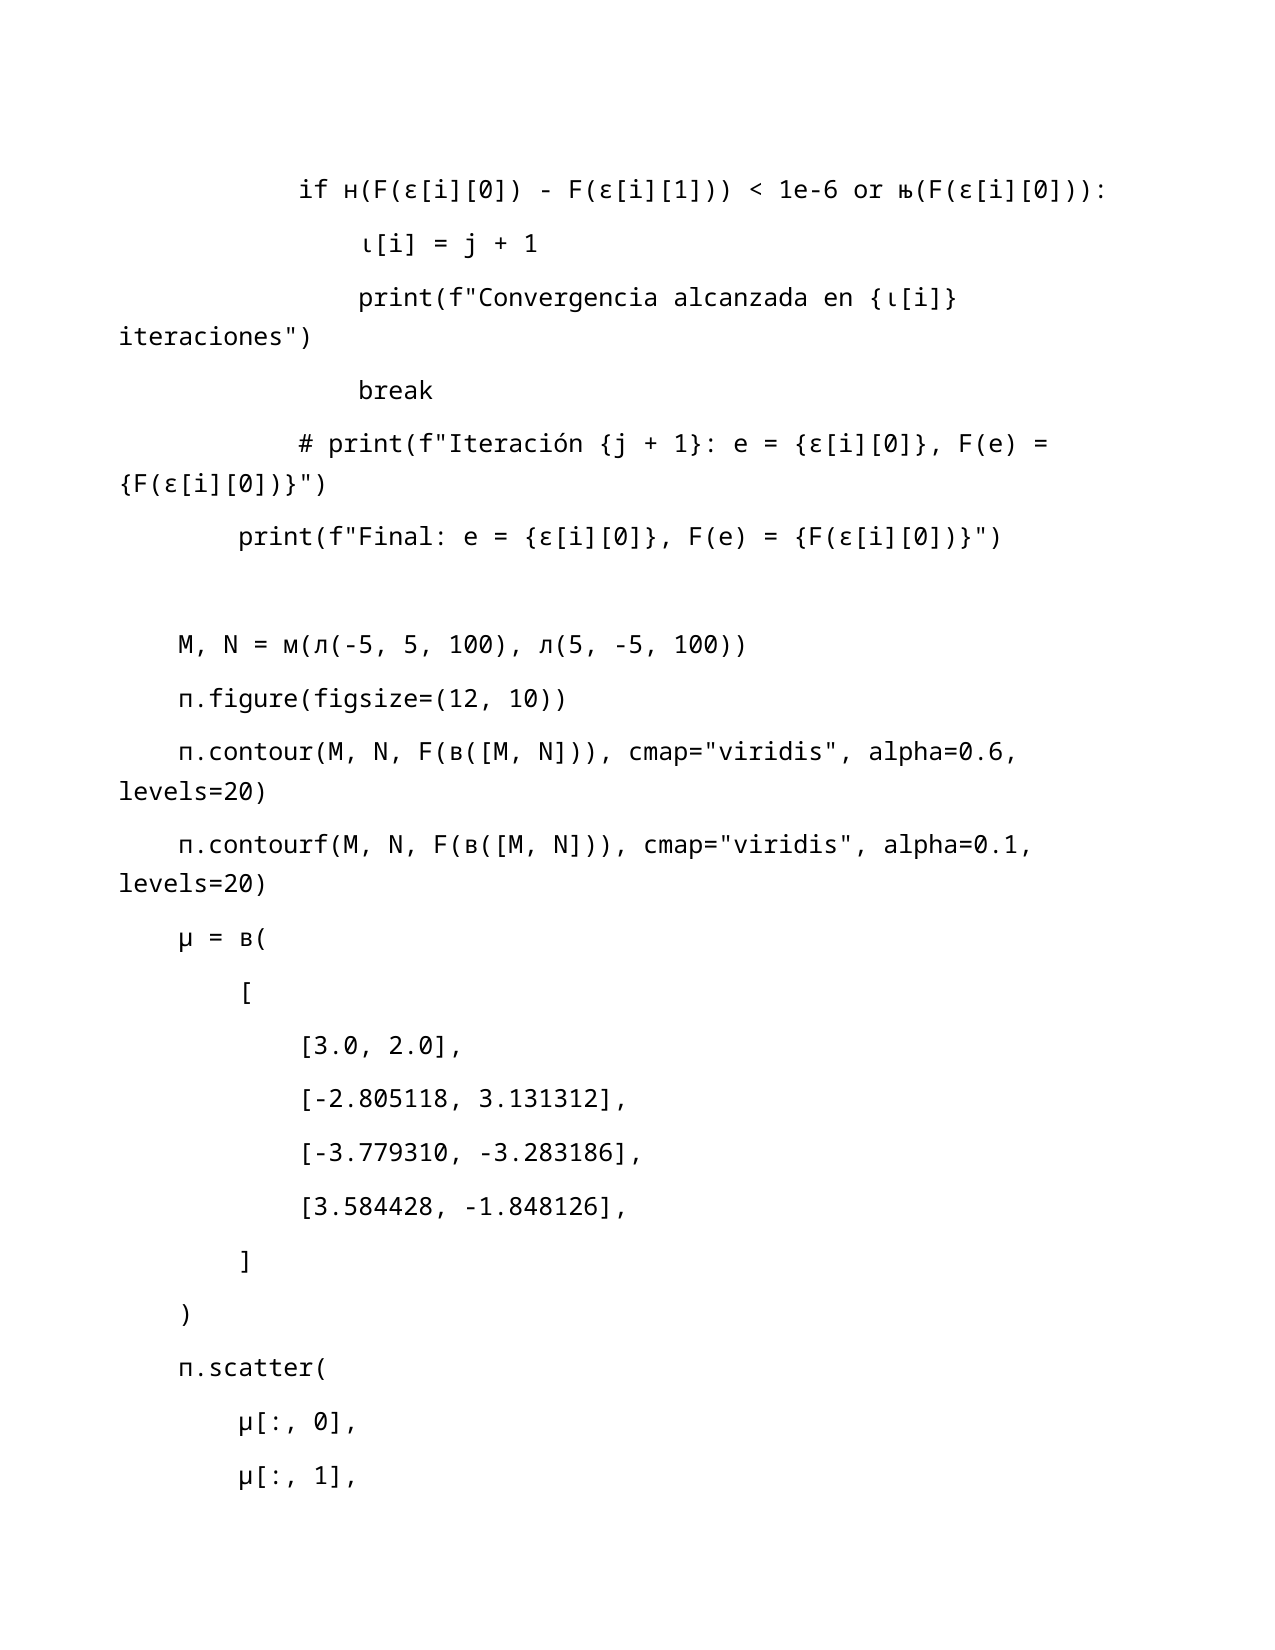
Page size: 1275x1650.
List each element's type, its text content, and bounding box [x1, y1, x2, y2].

text ] [118, 1242, 1157, 1276]
text μ[:, 0], [118, 1403, 1157, 1438]
text п.scatter( [118, 1350, 1157, 1384]
text M, N = м(л(-5, 5, 100), л(5, -5, 100)) [118, 626, 1157, 661]
text п.contour(M, N, F(в([M, N])), cmap="viridis", alpha=0.6, levels=20) [118, 734, 1157, 807]
text if н(F(ε[i][0]) - F(ε[i][1])) < 1e-6 or њ(F(ε[i][0])): [118, 172, 1157, 206]
text μ = в( [118, 920, 1157, 954]
text print(f"Final: e = {ε[i][0]}, F(e) = {F(ε[i][0])}") [118, 519, 1157, 553]
text [ [118, 973, 1157, 1008]
text break [118, 372, 1157, 406]
text [3.0, 2.0], [118, 1027, 1157, 1061]
text [3.584428, -1.848126], [118, 1188, 1157, 1223]
text ι[i] = j + 1 [118, 226, 1157, 260]
text п.figure(figsize=(12, 10)) [118, 680, 1157, 714]
text # print(f"Iteración {j + 1}: e = {ε[i][0]}, F(e) = {F(ε[i][0])}") [118, 426, 1157, 499]
text print(f"Convergencia alcanzada en {ι[i]} iteraciones") [118, 279, 1157, 353]
text [-2.805118, 3.131312], [118, 1081, 1157, 1115]
text п.contourf(M, N, F(в([M, N])), cmap="viridis", alpha=0.1, levels=20) [118, 827, 1157, 900]
text μ[:, 1], [118, 1457, 1157, 1491]
text ) [118, 1296, 1157, 1330]
text [-3.779310, -3.283186], [118, 1135, 1157, 1169]
